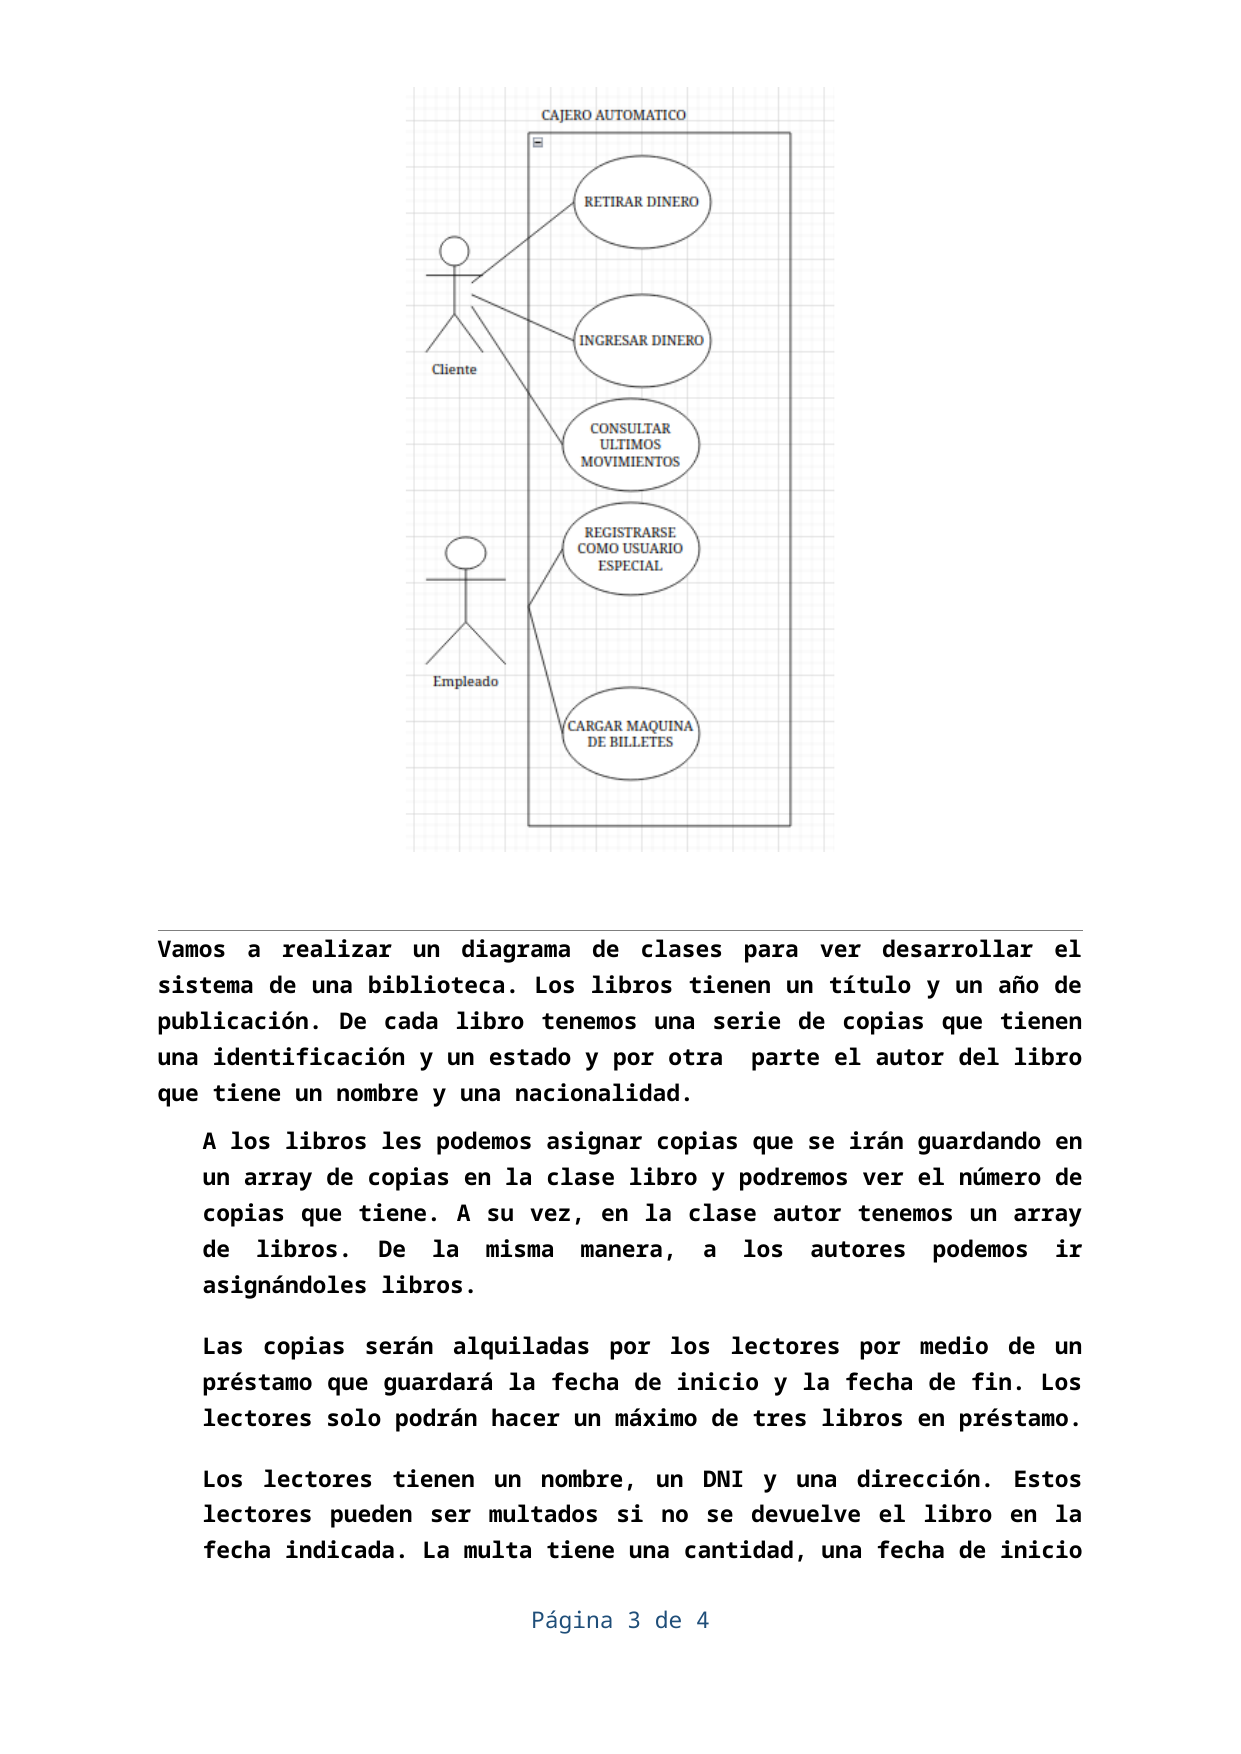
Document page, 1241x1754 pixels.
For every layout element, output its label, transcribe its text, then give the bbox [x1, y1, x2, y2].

text A los libros les podemos asignar copias que se irán guardando en un array de copias en la clase libro y podremos ver el número de copias que tiene. A su vez, en la clase autor tenemos un array de libros. De la misma manera, a los autores podemos ir asignándoles libros. [202, 1125, 1083, 1300]
text Los lectores tienen un nombre, un DNI y una dirección. Estos lectores pueden ser multados si no se devuelve el libro en la fecha indicada. La multa tiene una cantidad, una fecha de inicio [202, 1462, 1083, 1566]
text Las copias serán alquiladas por los lectores por medio de un préstamo que guardará la fecha de inicio y la fecha de fin. Los lectores solo podrán hacer un máximo de tres libros en préstamo. [202, 1330, 1083, 1433]
picture [405, 87, 835, 852]
subtitle Vamos a realizar un diagrama de clases para ver desarrollar el sistema de una biblioteca. Los libros tienen un título y un año de publicación. De cada libro tenemos una serie de copias que tienen una identificación y un estado y por otra parte el autor del libro que tiene un nombre y una nacionalidad. [157, 931, 1083, 1108]
